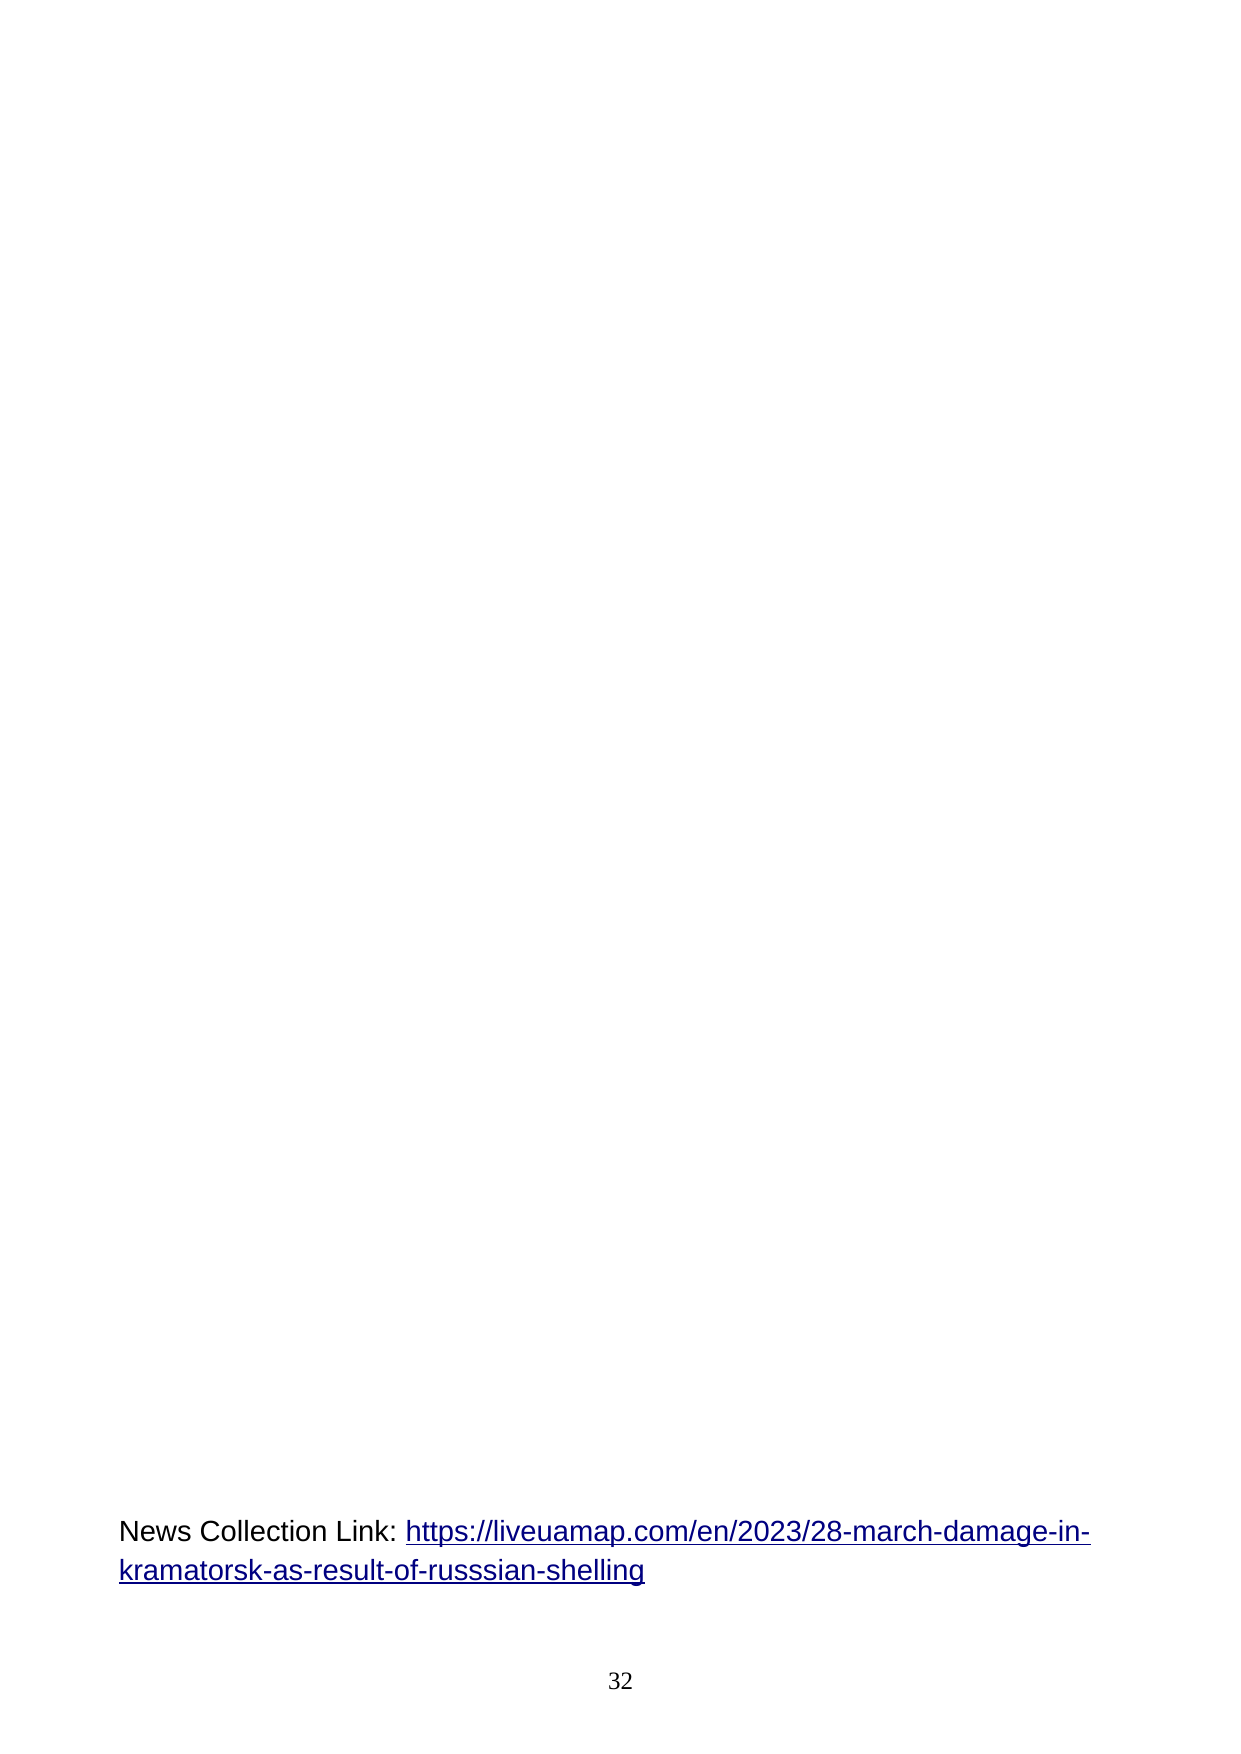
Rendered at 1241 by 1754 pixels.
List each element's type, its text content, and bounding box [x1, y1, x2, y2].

text News Collection Link: https://liveuamap.com/en/2023/28-march-damage-in-kramatorsk-as-result-of-russsian-shelling [118, 118, 1122, 1586]
